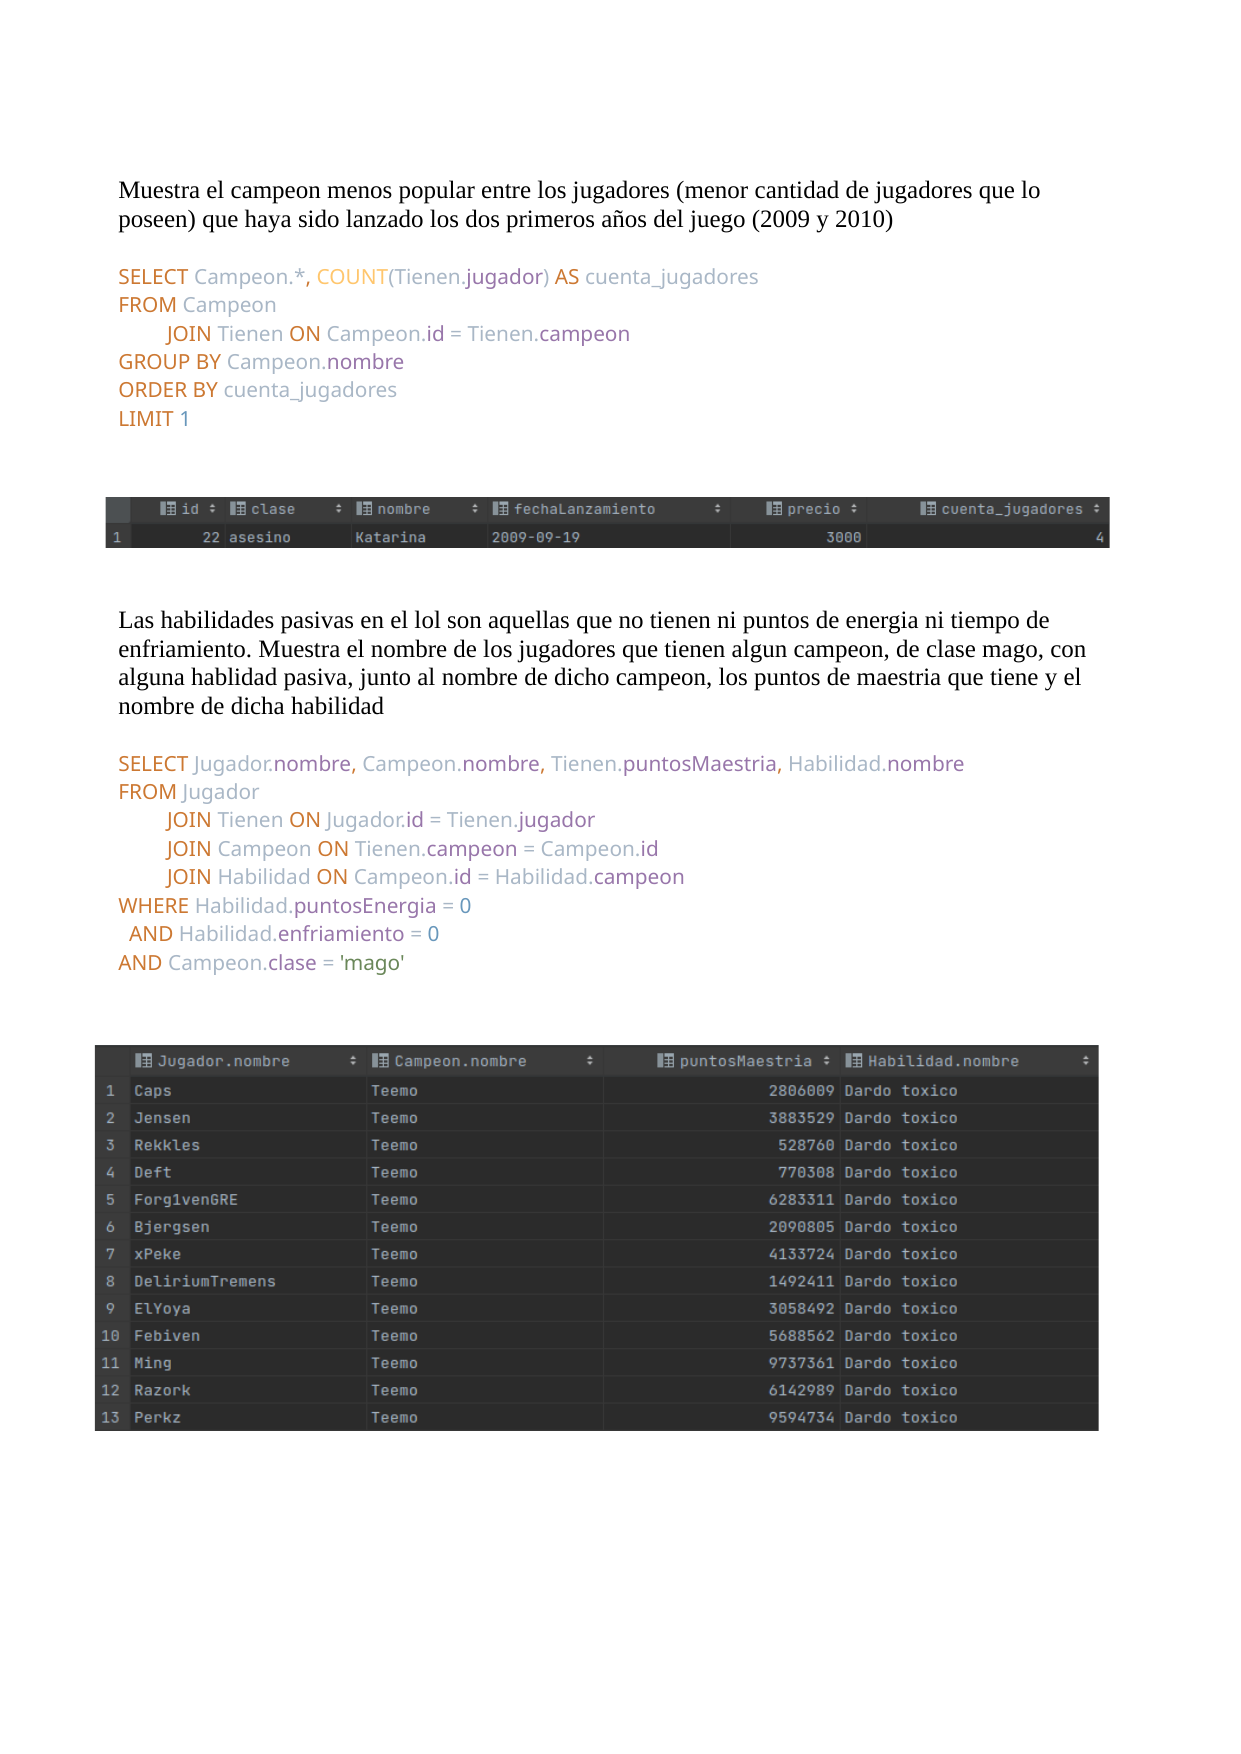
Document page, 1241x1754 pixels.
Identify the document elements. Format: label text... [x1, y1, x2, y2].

text SELECT Jugador.nombre, Campeon.nombre, Tienen.puntosMaestria, Habilidad.nombre FROM Jugador JOIN Tienen ON Jugador.id = Tienen.jugador JOIN Campeon ON Tienen.campeon = Campeon.id JOIN Habilidad ON Campeon.id = Habilidad.campeon WHERE Habilidad.puntosEnergia = 0 AND Habilidad.enfriamiento = 0 AND Campeon.clase = 'mago' [118, 749, 1122, 976]
text SELECT Campeon.*, COUNT(Tienen.jugador) AS cuenta_jugadores FROM Campeon JOIN Tienen ON Campeon.id = Tienen.campeon GROUP BY Campeon.nombre ORDER BY cuenta_jugadores LIMIT 1 [118, 262, 1122, 432]
text Muestra el campeon menos popular entre los jugadores (menor cantidad de jugadores que lo poseen) que haya sido lanzado los dos primeros años del juego (2009 y 2010) [118, 176, 1122, 233]
picture [105, 497, 1110, 548]
text Las habilidades pasivas en el lol son aquellas que no tienen ni puntos de energia ni tiempo de enfriamiento. Muestra el nombre de los jugadores que tienen algun campeon, de clase mago, con alguna hablidad pasiva, junto al nombre de dicho campeon, los puntos de maestria que tiene y el nombre de dicha habilidad [118, 605, 1122, 720]
picture [94, 1045, 1099, 1431]
